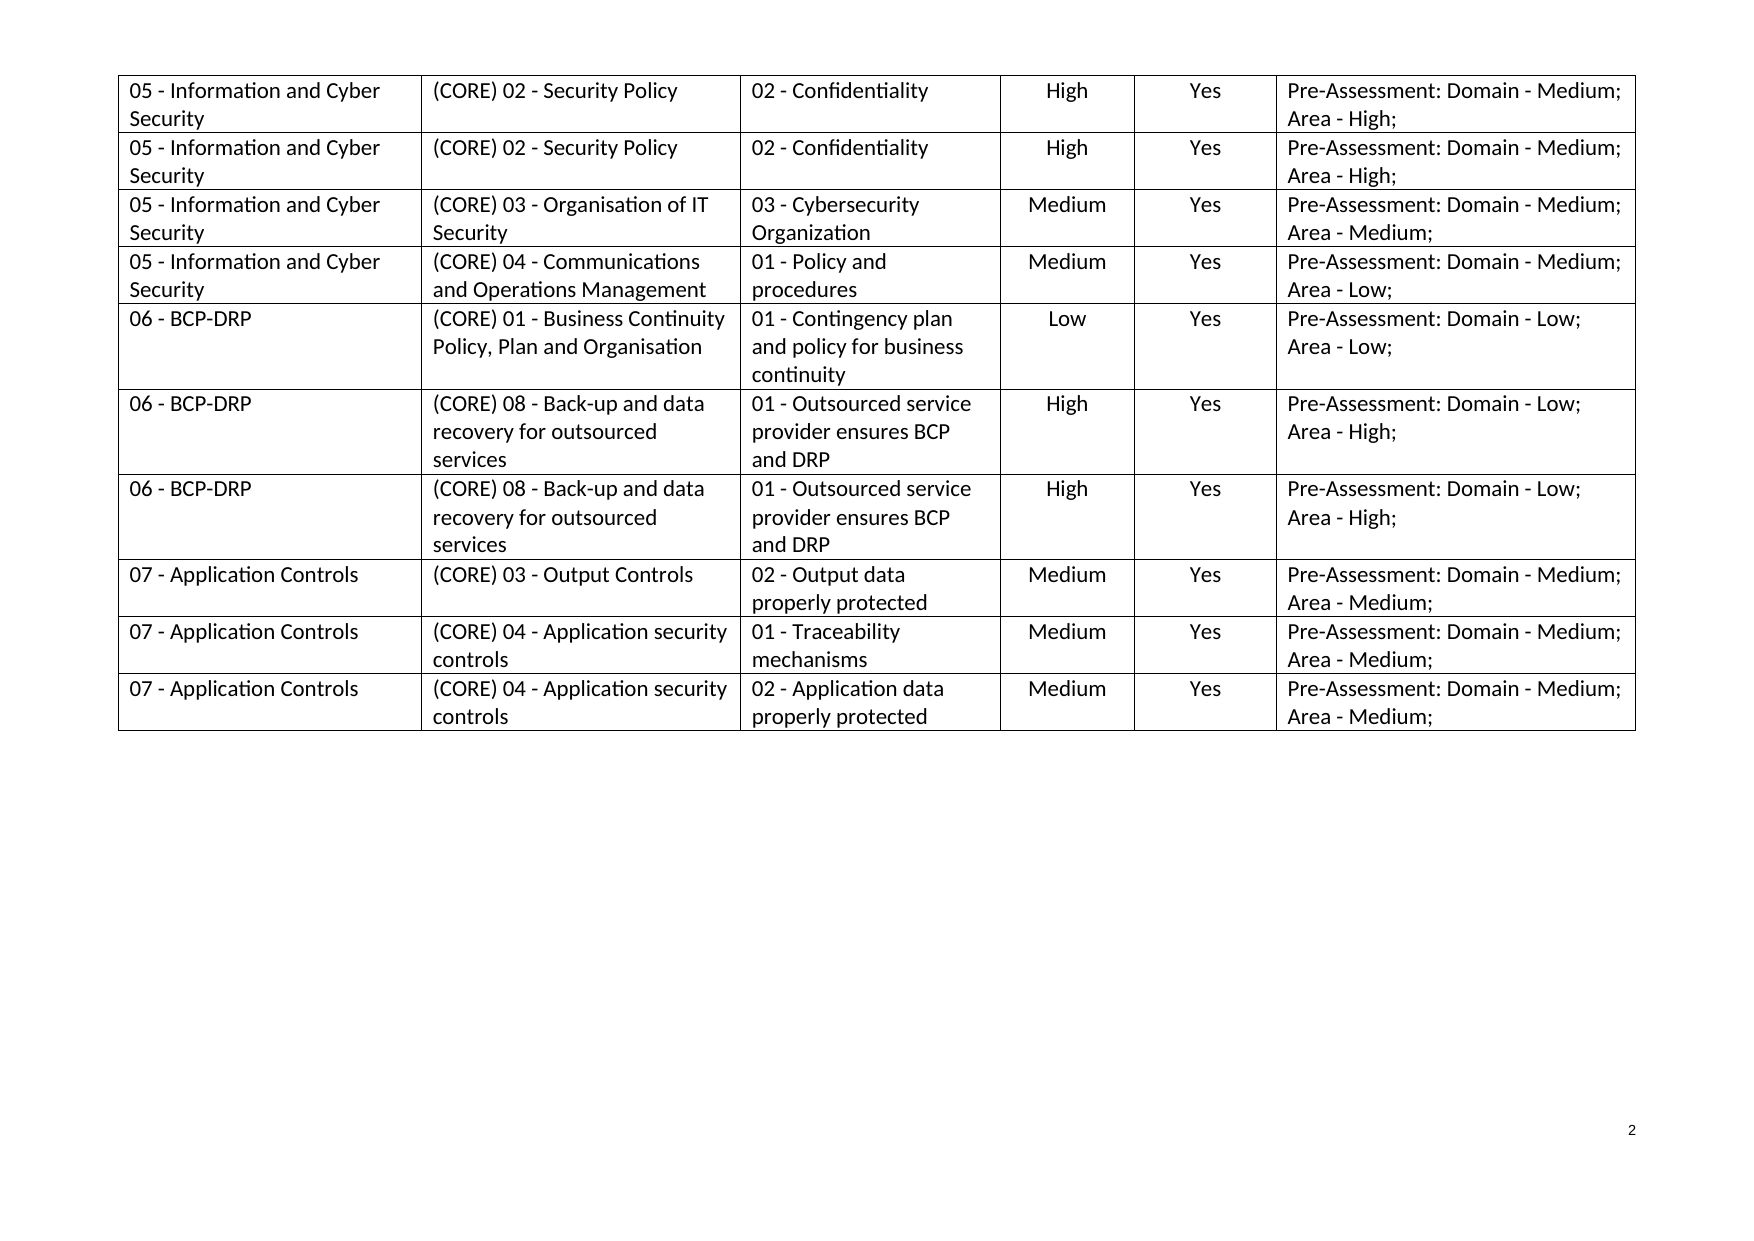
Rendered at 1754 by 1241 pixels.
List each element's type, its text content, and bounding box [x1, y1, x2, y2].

table_cell 07 - Application Controls [119, 617, 421, 673]
table_cell Medium [1001, 674, 1134, 730]
table_cell Yes [1135, 617, 1276, 673]
table_cell (CORE) 03 - Organisation of IT Security [422, 190, 740, 246]
table_cell (CORE) 04 - Communications and Operations Management [422, 247, 740, 303]
table_cell High [1001, 390, 1134, 473]
table_cell Pre-Assessment: Domain - Low; Area - High; [1277, 390, 1635, 473]
table_cell Pre-Assessment: Domain - Low; Area - Low; [1277, 304, 1635, 388]
table_cell High [1001, 475, 1134, 559]
table_cell 01 - Policy and procedures [741, 247, 1000, 303]
table_cell Yes [1135, 560, 1276, 616]
table_cell Medium [1001, 560, 1134, 616]
table_cell Pre-Assessment: Domain - Low; Area - High; [1277, 475, 1635, 559]
table_cell 02 - Confidentiality [741, 133, 1000, 189]
table_cell Pre-Assessment: Domain - Medium; Area - High; [1277, 133, 1635, 189]
table_cell Pre-Assessment: Domain - Medium; Area - Medium; [1277, 674, 1635, 730]
table_cell 06 - BCP-DRP [119, 475, 421, 559]
table_cell Yes [1135, 390, 1276, 473]
table_cell 01 - Traceability mechanisms [741, 617, 1000, 673]
table_cell Yes [1135, 76, 1276, 132]
table_cell Yes [1135, 133, 1276, 189]
table_cell 02 - Output data properly protected [741, 560, 1000, 616]
table_cell Medium [1001, 617, 1134, 673]
table_cell High [1001, 76, 1134, 132]
table_cell Pre-Assessment: Domain - Medium; Area - Medium; [1277, 190, 1635, 246]
table_cell Yes [1135, 475, 1276, 559]
table_cell Pre-Assessment: Domain - Medium; Area - Medium; [1277, 617, 1635, 673]
table_cell 05 - Information and Cyber Security [119, 190, 421, 246]
table_cell 07 - Application Controls [119, 674, 421, 730]
table_cell (CORE) 02 - Security Policy [422, 76, 740, 132]
table_cell (CORE) 08 - Back-up and data recovery for outsourced services [422, 475, 740, 559]
table_cell (CORE) 03 - Output Controls [422, 560, 740, 616]
table_cell Pre-Assessment: Domain - Medium; Area - Low; [1277, 247, 1635, 303]
table_cell 06 - BCP-DRP [119, 390, 421, 473]
table_cell 01 - Outsourced service provider ensures BCP and DRP [741, 475, 1000, 559]
table_cell Pre-Assessment: Domain - Medium; Area - Medium; [1277, 560, 1635, 616]
table_cell Yes [1135, 304, 1276, 388]
table_cell Yes [1135, 247, 1276, 303]
table_cell Pre-Assessment: Domain - Medium; Area - High; [1277, 76, 1635, 132]
table_cell 02 - Confidentiality [741, 76, 1000, 132]
table_cell Yes [1135, 674, 1276, 730]
table_cell Medium [1001, 247, 1134, 303]
table_cell 05 - Information and Cyber Security [119, 133, 421, 189]
table_cell 03 - Cybersecurity Organization [741, 190, 1000, 246]
table_cell 05 - Information and Cyber Security [119, 76, 421, 132]
table_cell High [1001, 133, 1134, 189]
table_cell Low [1001, 304, 1134, 388]
table_cell Medium [1001, 190, 1134, 246]
table_cell 01 - Contingency plan and policy for business continuity [741, 304, 1000, 388]
table_cell 02 - Application data properly protected [741, 674, 1000, 730]
table_cell (CORE) 02 - Security Policy [422, 133, 740, 189]
table_cell 01 - Outsourced service provider ensures BCP and DRP [741, 390, 1000, 473]
table_cell (CORE) 04 - Application security controls [422, 674, 740, 730]
table_cell 07 - Application Controls [119, 560, 421, 616]
table_cell 05 - Information and Cyber Security [119, 247, 421, 303]
table_cell (CORE) 01 - Business Continuity Policy, Plan and Organisation [422, 304, 740, 388]
table_cell (CORE) 08 - Back-up and data recovery for outsourced services [422, 390, 740, 473]
table_cell (CORE) 04 - Application security controls [422, 617, 740, 673]
table_cell Yes [1135, 190, 1276, 246]
table_cell 06 - BCP-DRP [119, 304, 421, 388]
